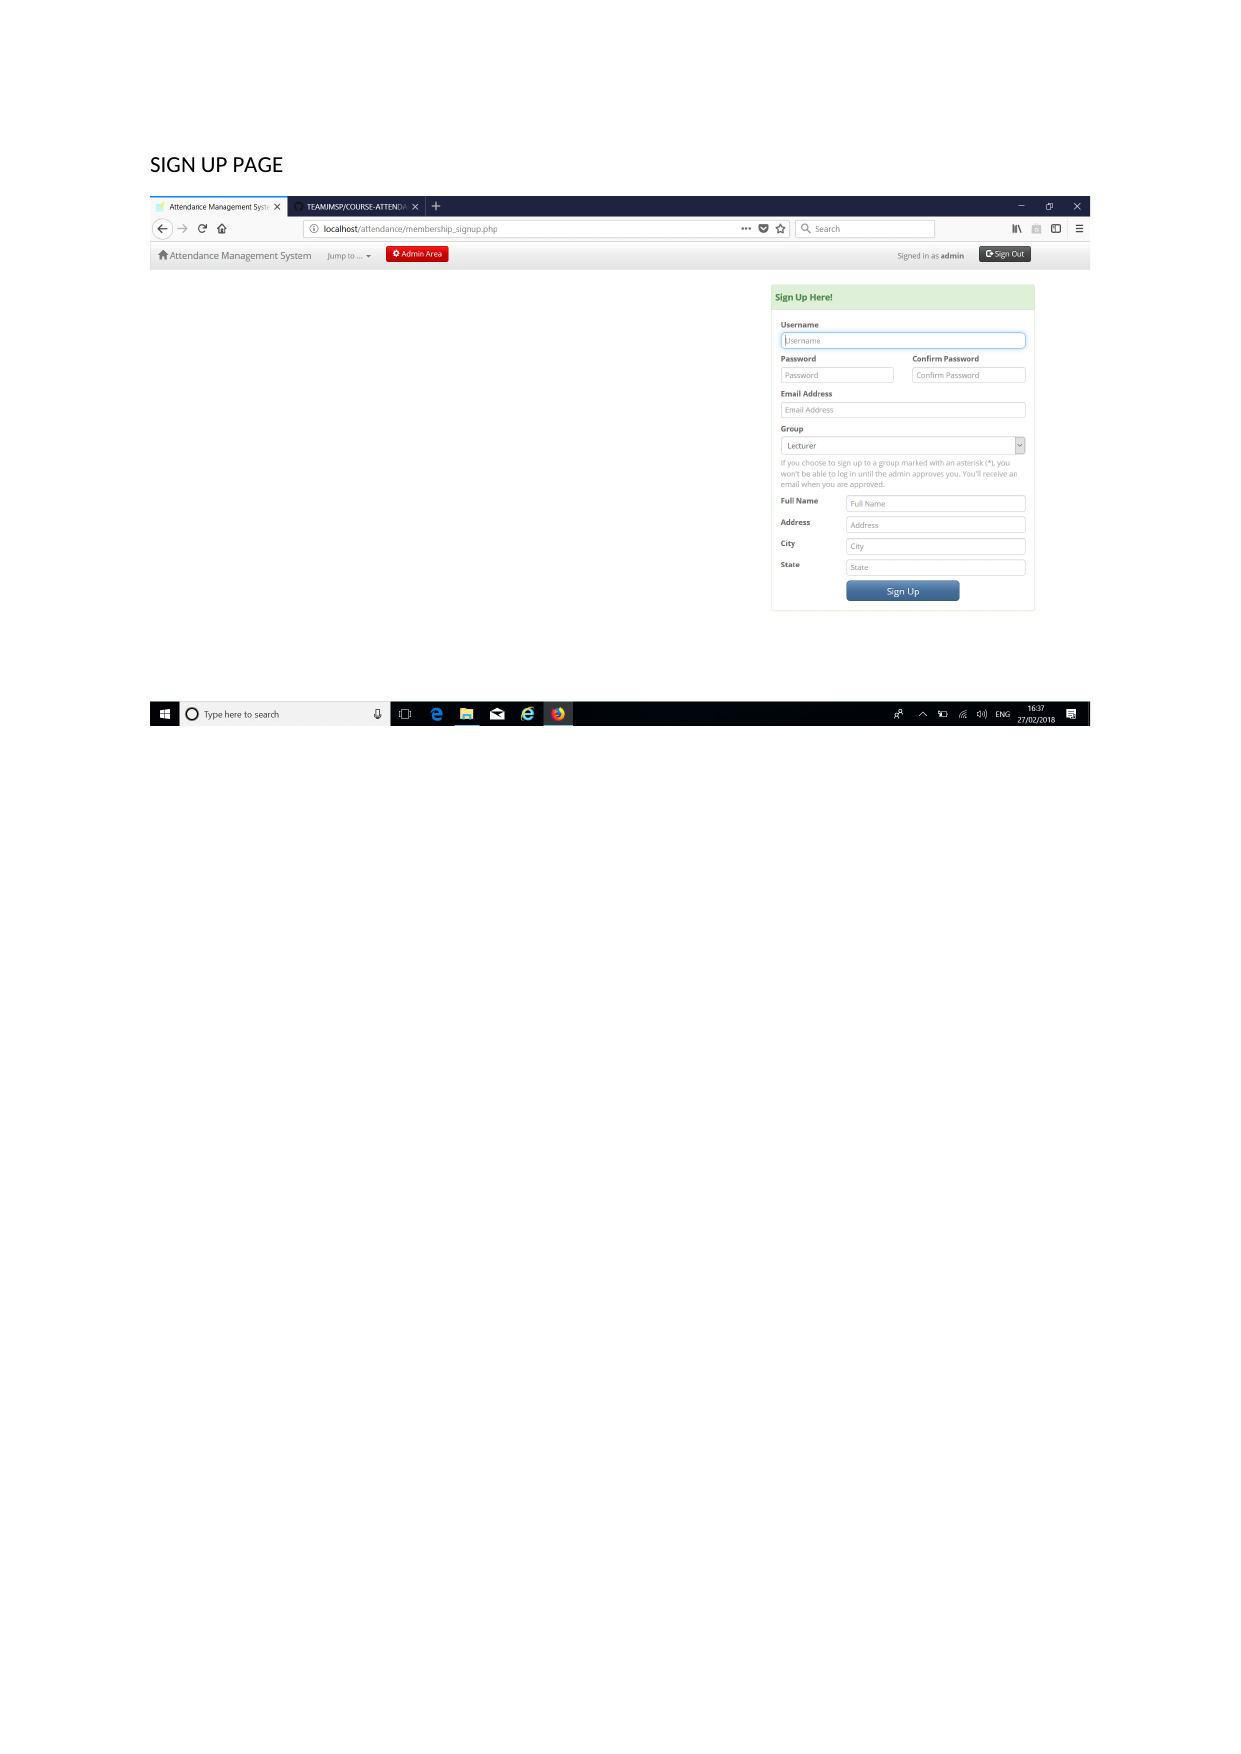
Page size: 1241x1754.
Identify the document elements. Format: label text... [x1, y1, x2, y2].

text SIGN UP PAGE [150, 150, 1090, 178]
